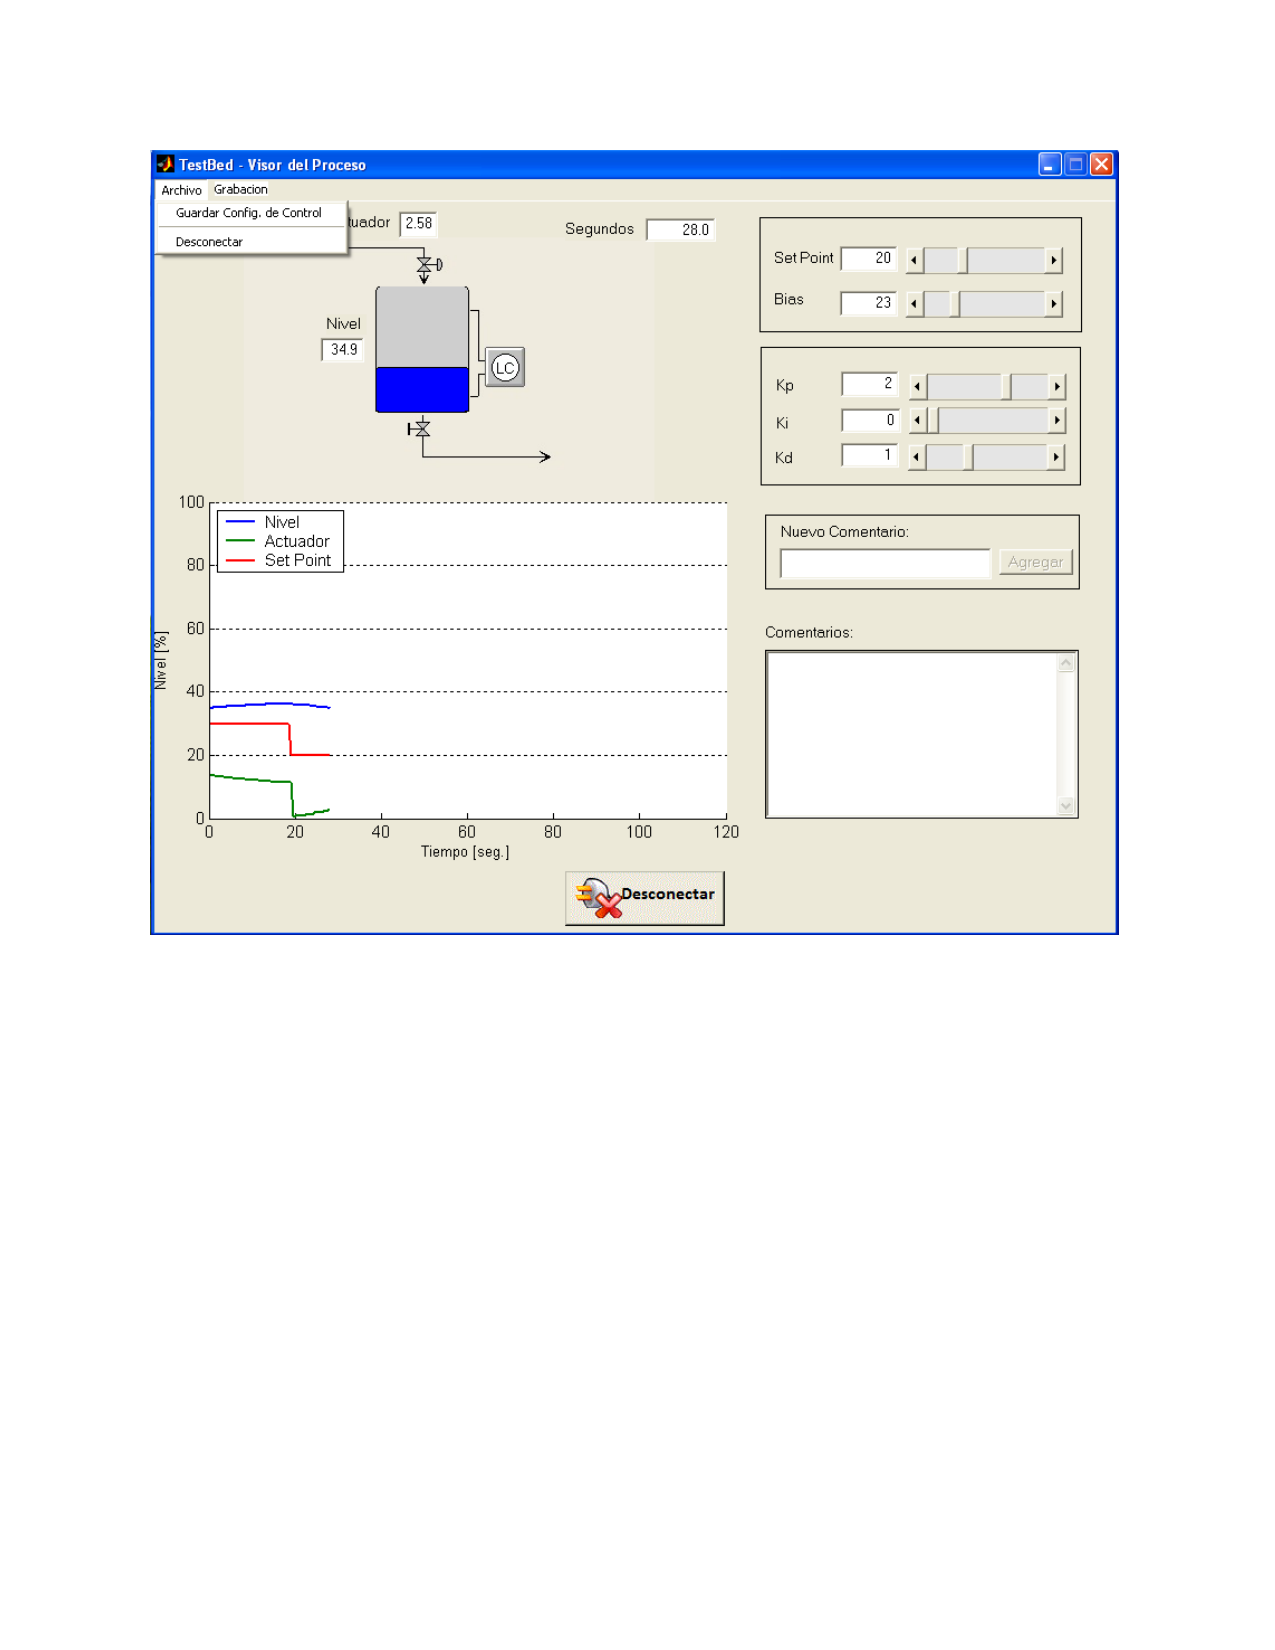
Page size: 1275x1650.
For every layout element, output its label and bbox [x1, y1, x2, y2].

picture [150, 150, 1119, 935]
